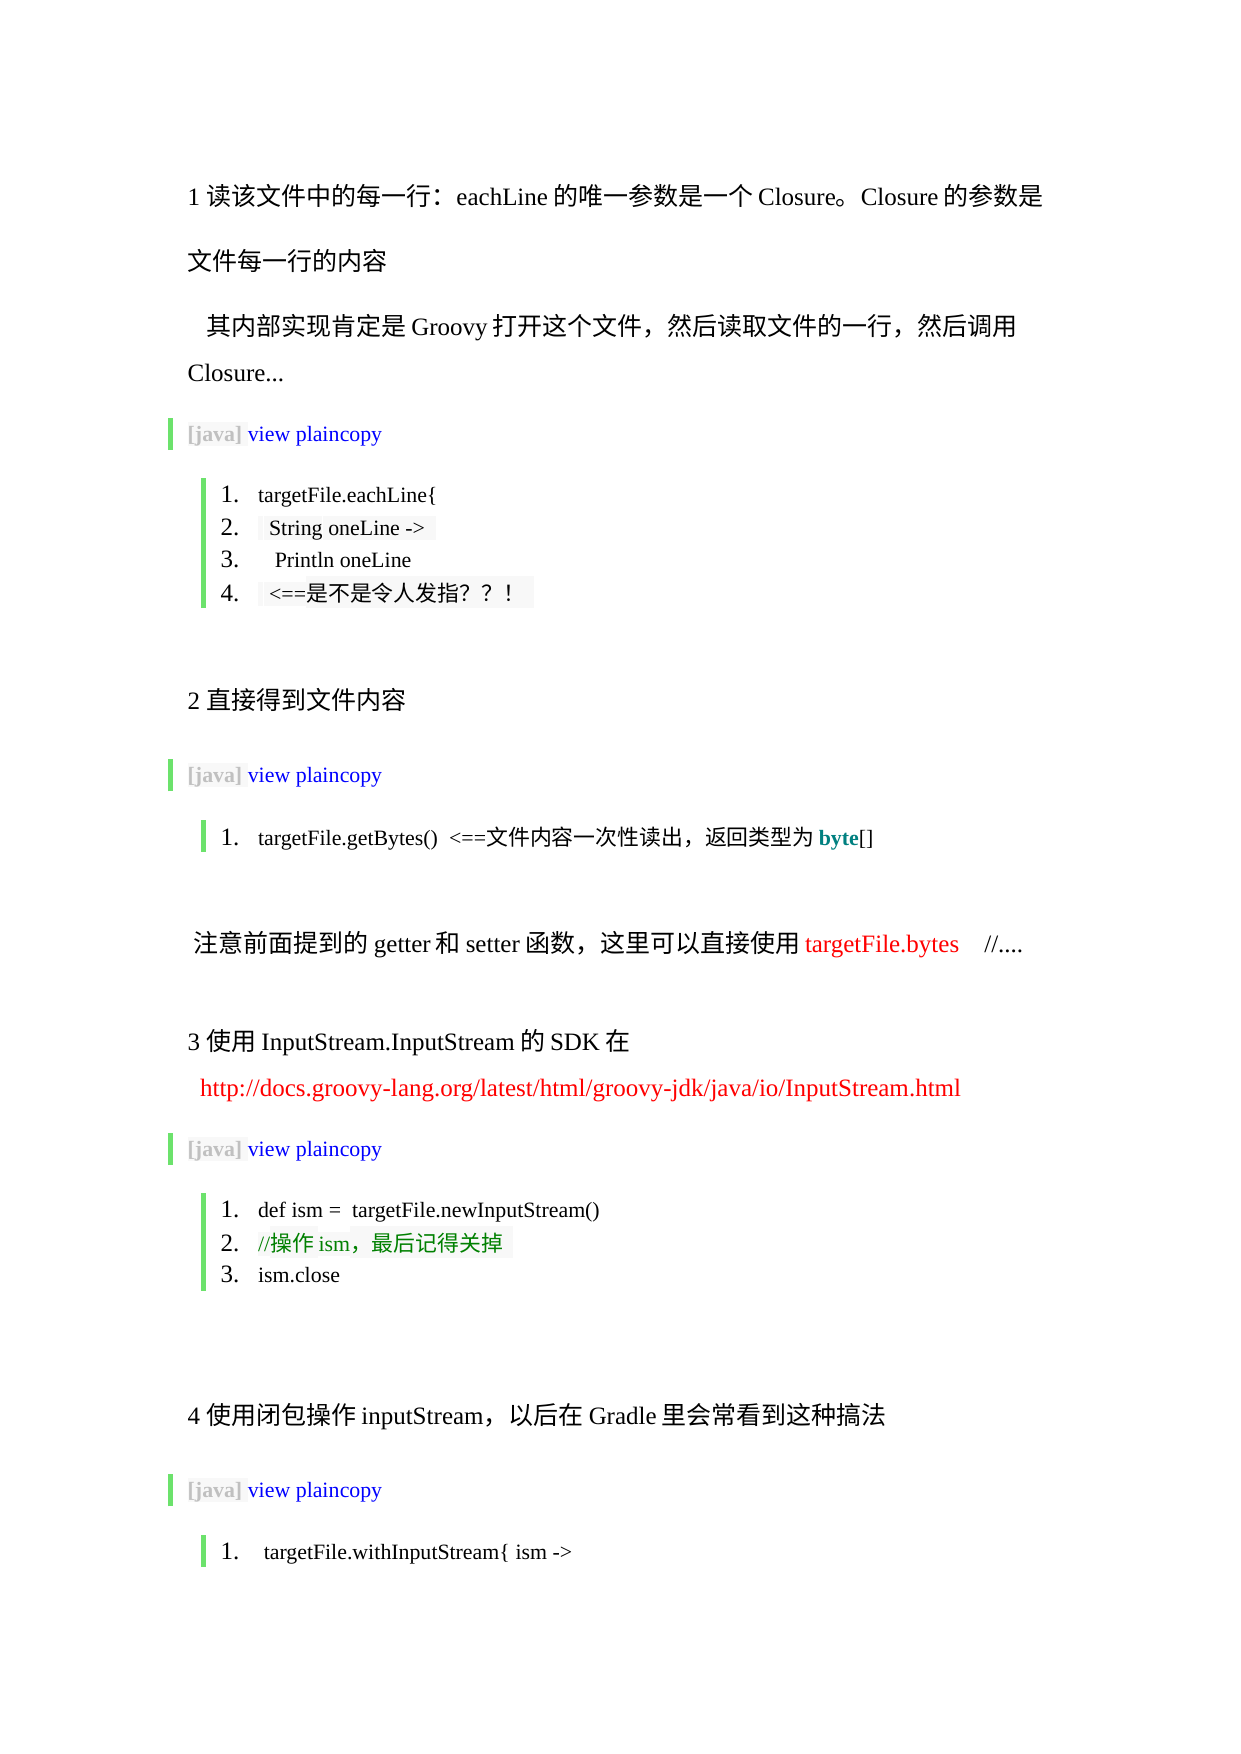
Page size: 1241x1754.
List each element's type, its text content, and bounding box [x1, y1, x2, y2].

list Println oneLine [206, 543, 1053, 576]
text 4 使用闭包操作inputStream，以后在Gradle里会常看到这种搞法 [187, 1381, 1053, 1446]
list def ism = targetFile.newInputStream() [206, 1193, 1053, 1226]
text [java] view plaincopy [173, 1133, 1053, 1165]
list targetFile.withInputStream{ ism -> [201, 1534, 1053, 1567]
list targetFile.eachLine{ [206, 478, 1053, 511]
text 其内部实现肯定是Groovy打开这个文件，然后读取文件的一行，然后调用Closure... [187, 292, 1053, 389]
text [java] view plaincopy [173, 759, 1053, 791]
text 1 读该文件中的每一行：eachLine的唯一参数是一个Closure。Closure的参数是文件每一行的内容 [187, 162, 1053, 292]
text [java] view plaincopy [173, 1474, 1053, 1506]
list String oneLine -> [206, 511, 1053, 543]
text 3 使用InputStream.InputStream的SDK在 [187, 1007, 1053, 1072]
list <==是不是令人发指？？！ [206, 576, 1053, 608]
text 注意前面提到的getter和setter函数，这里可以直接使用targetFile.bytes //.... [187, 909, 1053, 974]
text http://docs.groovy-lang.org/latest/html/groovy-jdk/java/io/InputStream.html [187, 1072, 1053, 1104]
text [java] view plaincopy [173, 418, 1053, 450]
list targetFile.getBytes() <==文件内容一次性读出，返回类型为byte[] [201, 819, 1053, 852]
list //操作ism，最后记得关掉 [206, 1226, 1053, 1258]
list ism.close [206, 1258, 1053, 1291]
text 2 直接得到文件内容 [187, 666, 1053, 731]
